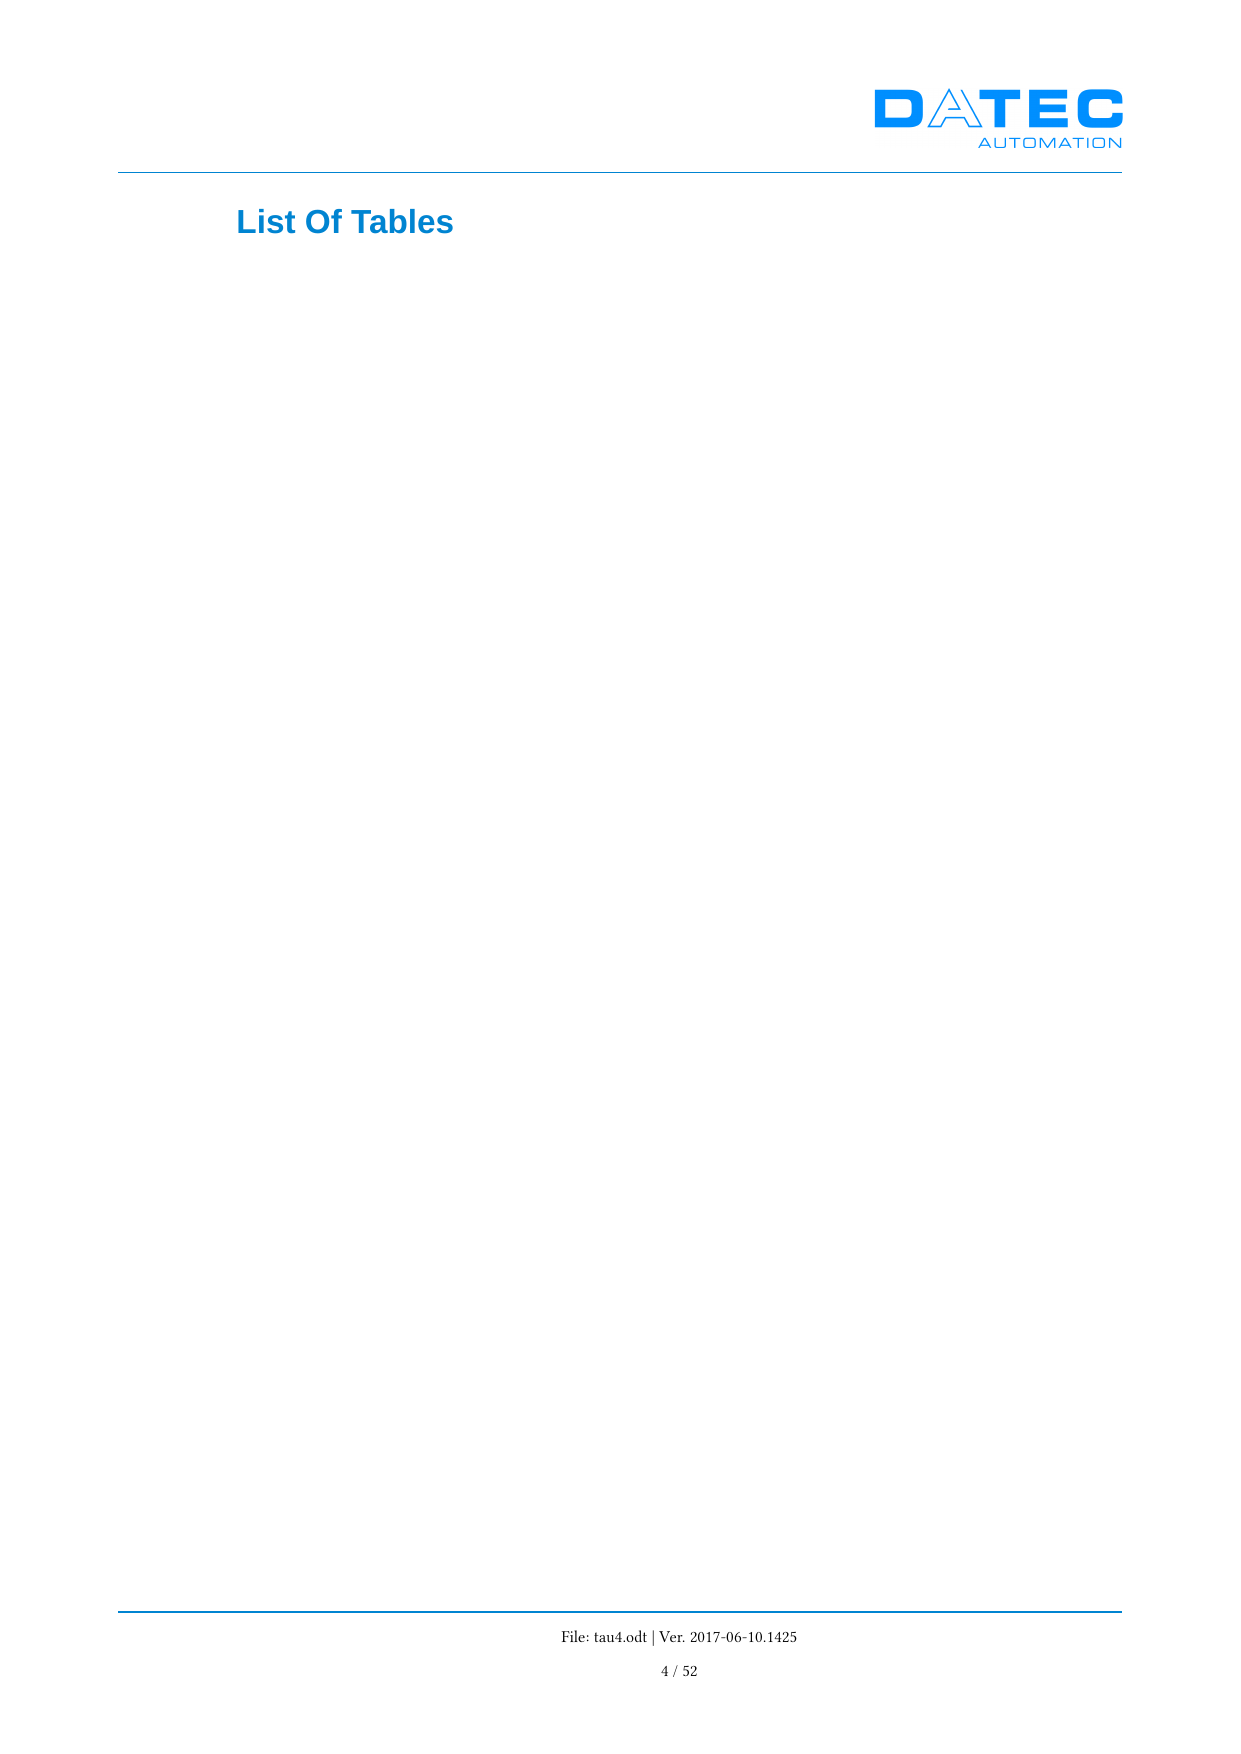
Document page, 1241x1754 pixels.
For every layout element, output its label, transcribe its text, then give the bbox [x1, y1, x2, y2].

subtitle List Of Tables [236, 202, 1122, 241]
picture [874, 88, 1123, 148]
